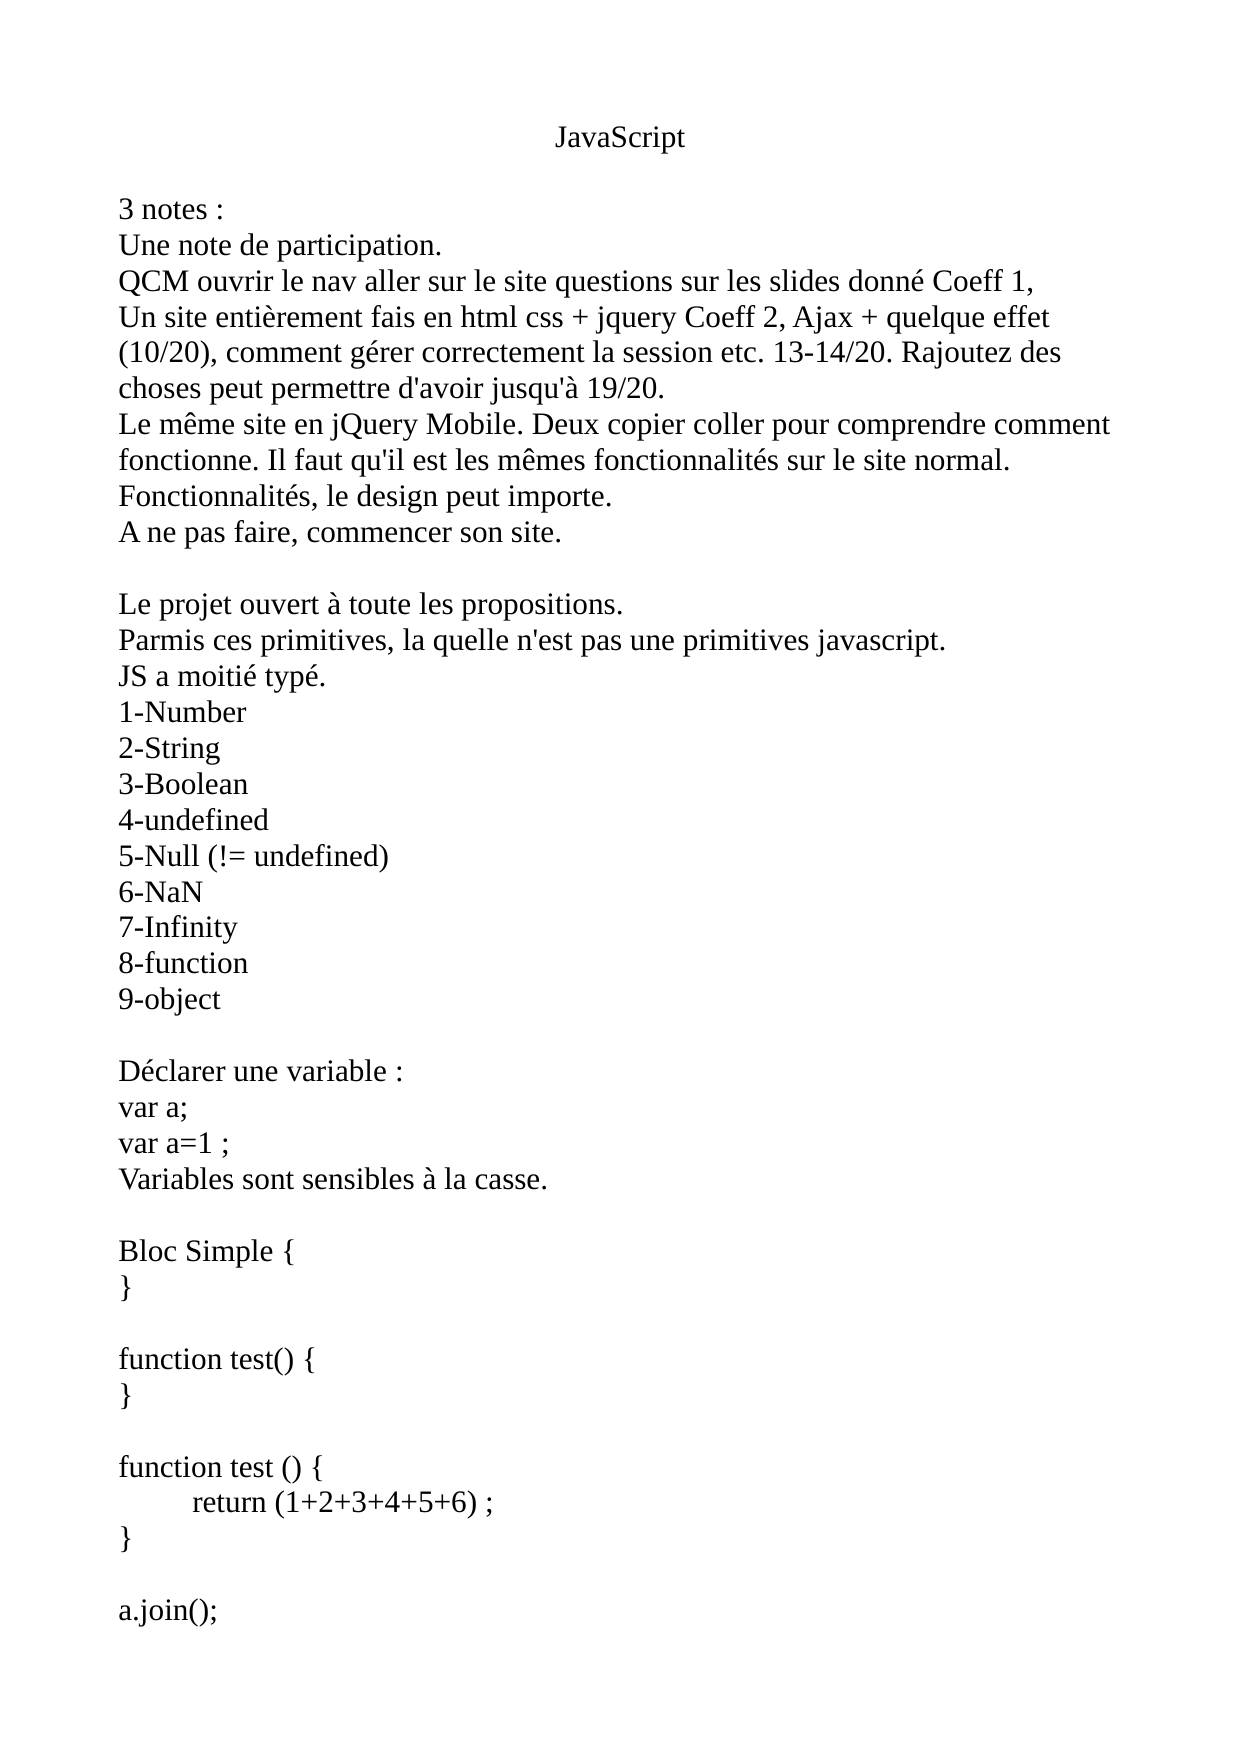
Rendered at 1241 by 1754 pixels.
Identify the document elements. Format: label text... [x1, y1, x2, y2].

text Le même site en jQuery Mobile. Deux copier coller pour comprendre comment fonctionne. Il faut qu'il est les mêmes fonctionnalités sur le site normal. Fonctionnalités, le design peut importe. [118, 406, 1122, 513]
text var a; [118, 1088, 1122, 1124]
text QCM ouvrir le nav aller sur le site questions sur les slides donné Coeff 1, [118, 262, 1122, 298]
text JavaScript [118, 118, 1122, 154]
text return (1+2+3+4+5+6) ; [118, 1484, 1122, 1520]
text a.join(); [118, 1592, 1122, 1627]
text 6-NaN [118, 873, 1122, 909]
text A ne pas faire, commencer son site. [118, 513, 1122, 549]
text 9-object [118, 981, 1122, 1017]
text 2-String [118, 729, 1122, 765]
text 8-function [118, 945, 1122, 981]
text Variables sont sensibles à la casse. [118, 1160, 1122, 1196]
text } [118, 1376, 1122, 1412]
text function test () { [118, 1448, 1122, 1484]
text } [118, 1268, 1122, 1304]
text var a=1 ; [118, 1124, 1122, 1160]
text function test() { [118, 1340, 1122, 1376]
text Parmis ces primitives, la quelle n'est pas une primitives javascript. [118, 621, 1122, 657]
text Une note de participation. [118, 226, 1122, 262]
text JS a moitié typé. [118, 657, 1122, 693]
text 3 notes : [118, 190, 1122, 226]
text 7-Infinity [118, 909, 1122, 945]
text Bloc Simple { [118, 1232, 1122, 1268]
text } [118, 1520, 1122, 1556]
text Déclarer une variable : [118, 1052, 1122, 1088]
text Un site entièrement fais en html css + jquery Coeff 2, Ajax + quelque effet (10/20), comment gérer correctement la session etc. 13-14/20. Rajoutez des choses peut permettre d'avoir jusqu'à 19/20. [118, 298, 1122, 406]
text Le projet ouvert à toute les propositions. [118, 585, 1122, 621]
text 5-Null (!= undefined) [118, 837, 1122, 873]
text 3-Boolean [118, 765, 1122, 801]
text 4-undefined [118, 801, 1122, 837]
text 1-Number [118, 693, 1122, 729]
